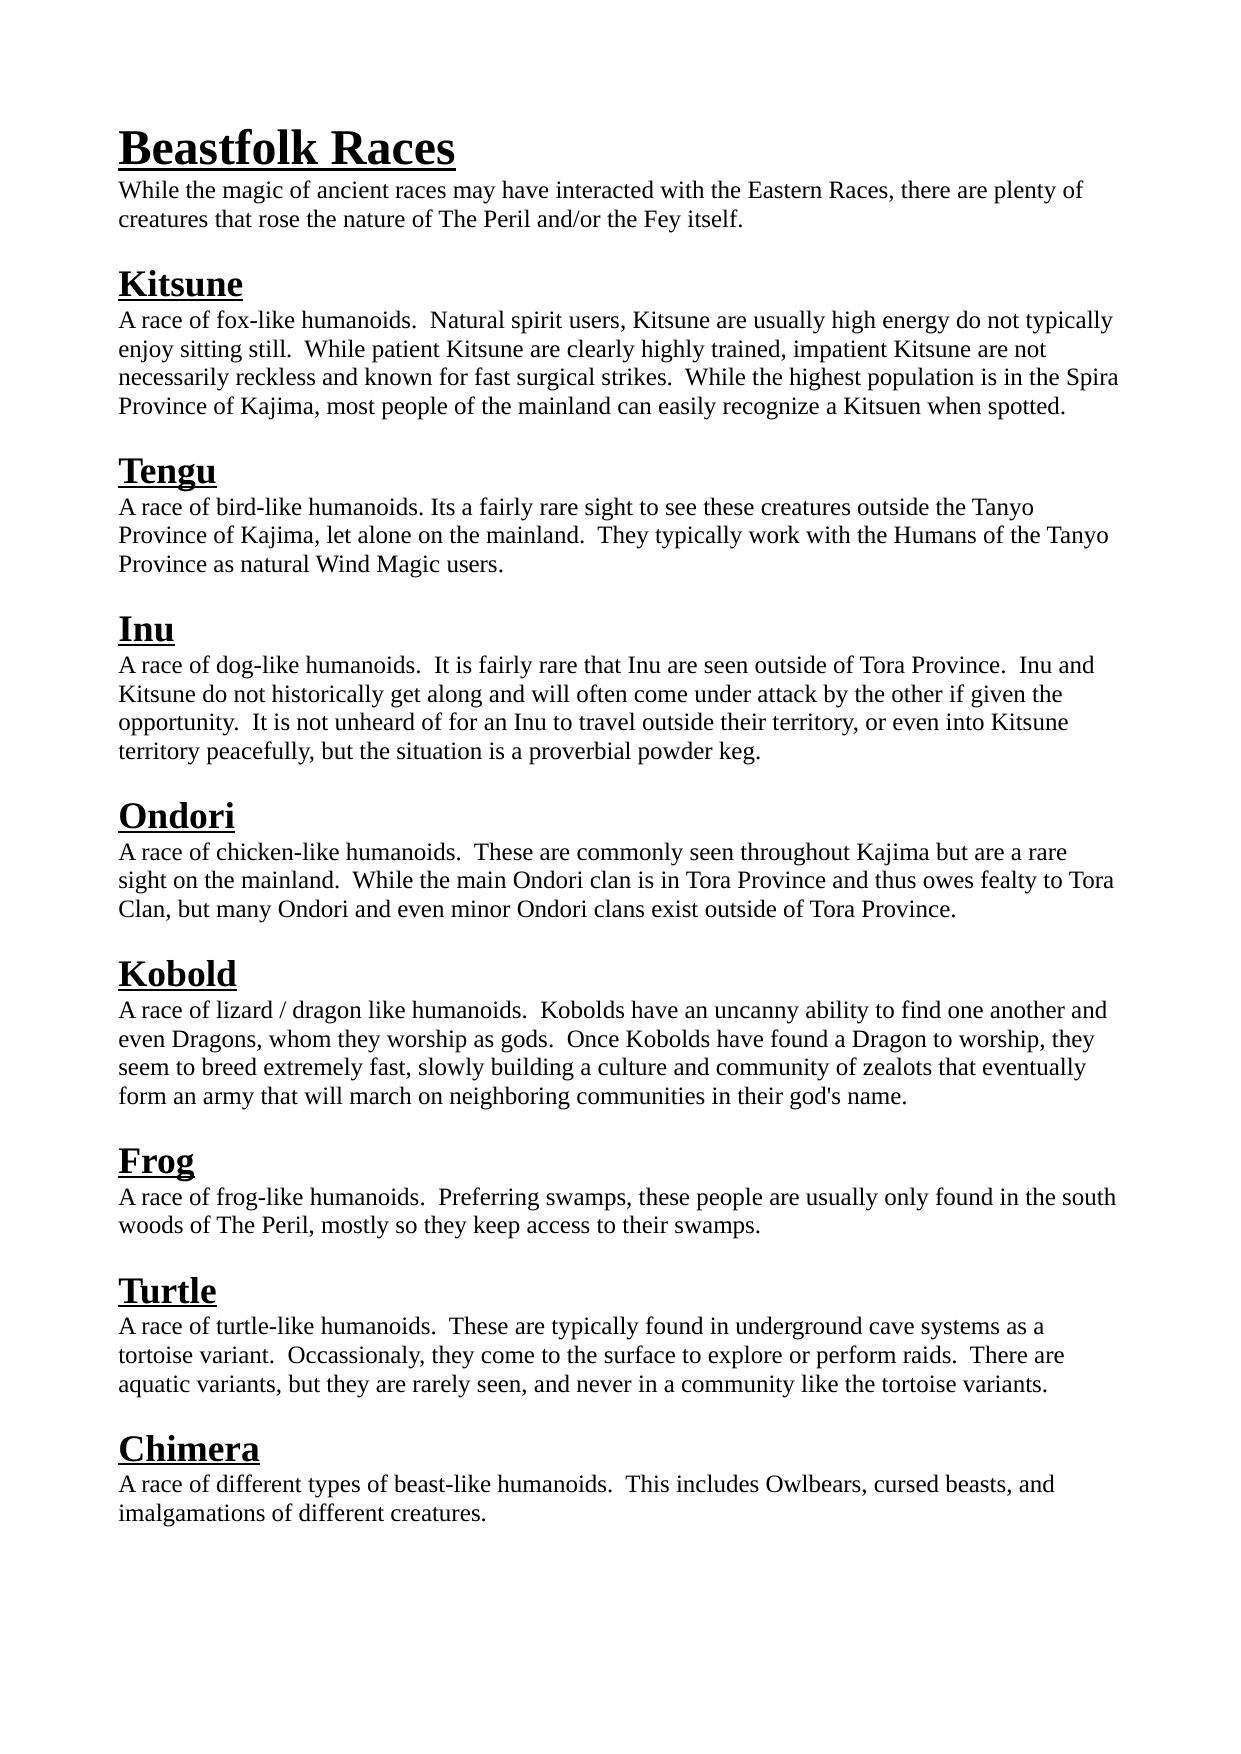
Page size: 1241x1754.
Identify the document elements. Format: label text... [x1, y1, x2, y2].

text Tengu [118, 449, 1122, 492]
text A race of different types of beast-like humanoids. This includes Owlbears, cursed beasts, and imalgamations of different creatures. [118, 1469, 1122, 1527]
text Kobold [118, 952, 1122, 995]
text Frog [118, 1139, 1122, 1182]
text Inu [118, 607, 1122, 650]
text Kitsune [118, 262, 1122, 305]
text Turtle [118, 1268, 1122, 1311]
text Chimera [118, 1426, 1122, 1469]
text A race of lizard / dragon like humanoids. Kobolds have an uncanny ability to find one another and even Dragons, whom they worship as gods. Once Kobolds have found a Dragon to worship, they seem to breed extremely fast, slowly building a culture and community of zealots that eventually form an army that will march on neighboring communities in their god's name. [118, 995, 1122, 1110]
text A race of fox-like humanoids. Natural spirit users, Kitsune are usually high energy do not typically enjoy sitting still. While patient Kitsune are clearly highly trained, impatient Kitsune are not necessarily reckless and known for fast surgical strikes. While the highest population is in the Spira Province of Kajima, most people of the mainland can easily recognize a Kitsuen when spotted. [118, 305, 1122, 420]
text A race of frog-like humanoids. Preferring swamps, these people are usually only found in the south woods of The Peril, mostly so they keep access to their swamps. [118, 1182, 1122, 1239]
text Beastfolk Races [118, 118, 1122, 176]
text A race of chicken-like humanoids. These are commonly seen throughout Kajima but are a rare sight on the mainland. While the main Ondori clan is in Tora Province and thus owes fealty to Tora Clan, but many Ondori and even minor Ondori clans exist outside of Tora Province. [118, 837, 1122, 923]
text A race of turtle-like humanoids. These are typically found in underground cave systems as a tortoise variant. Occassionaly, they come to the surface to explore or perform raids. There are aquatic variants, but they are rarely seen, and never in a community like the tortoise variants. [118, 1311, 1122, 1397]
text While the magic of ancient races may have interacted with the Eastern Races, there are plenty of creatures that rose the nature of The Peril and/or the Fey itself. [118, 176, 1122, 233]
text Ondori [118, 794, 1122, 837]
text A race of bird-like humanoids. Its a fairly rare sight to see these creatures outside the Tanyo Province of Kajima, let alone on the mainland. They typically work with the Humans of the Tanyo Province as natural Wind Magic users. [118, 492, 1122, 578]
text A race of dog-like humanoids. It is fairly rare that Inu are seen outside of Tora Province. Inu and Kitsune do not historically get along and will often come under attack by the other if given the opportunity. It is not unheard of for an Inu to travel outside their territory, or even into Kitsune territory peacefully, but the situation is a proverbial powder keg. [118, 650, 1122, 765]
